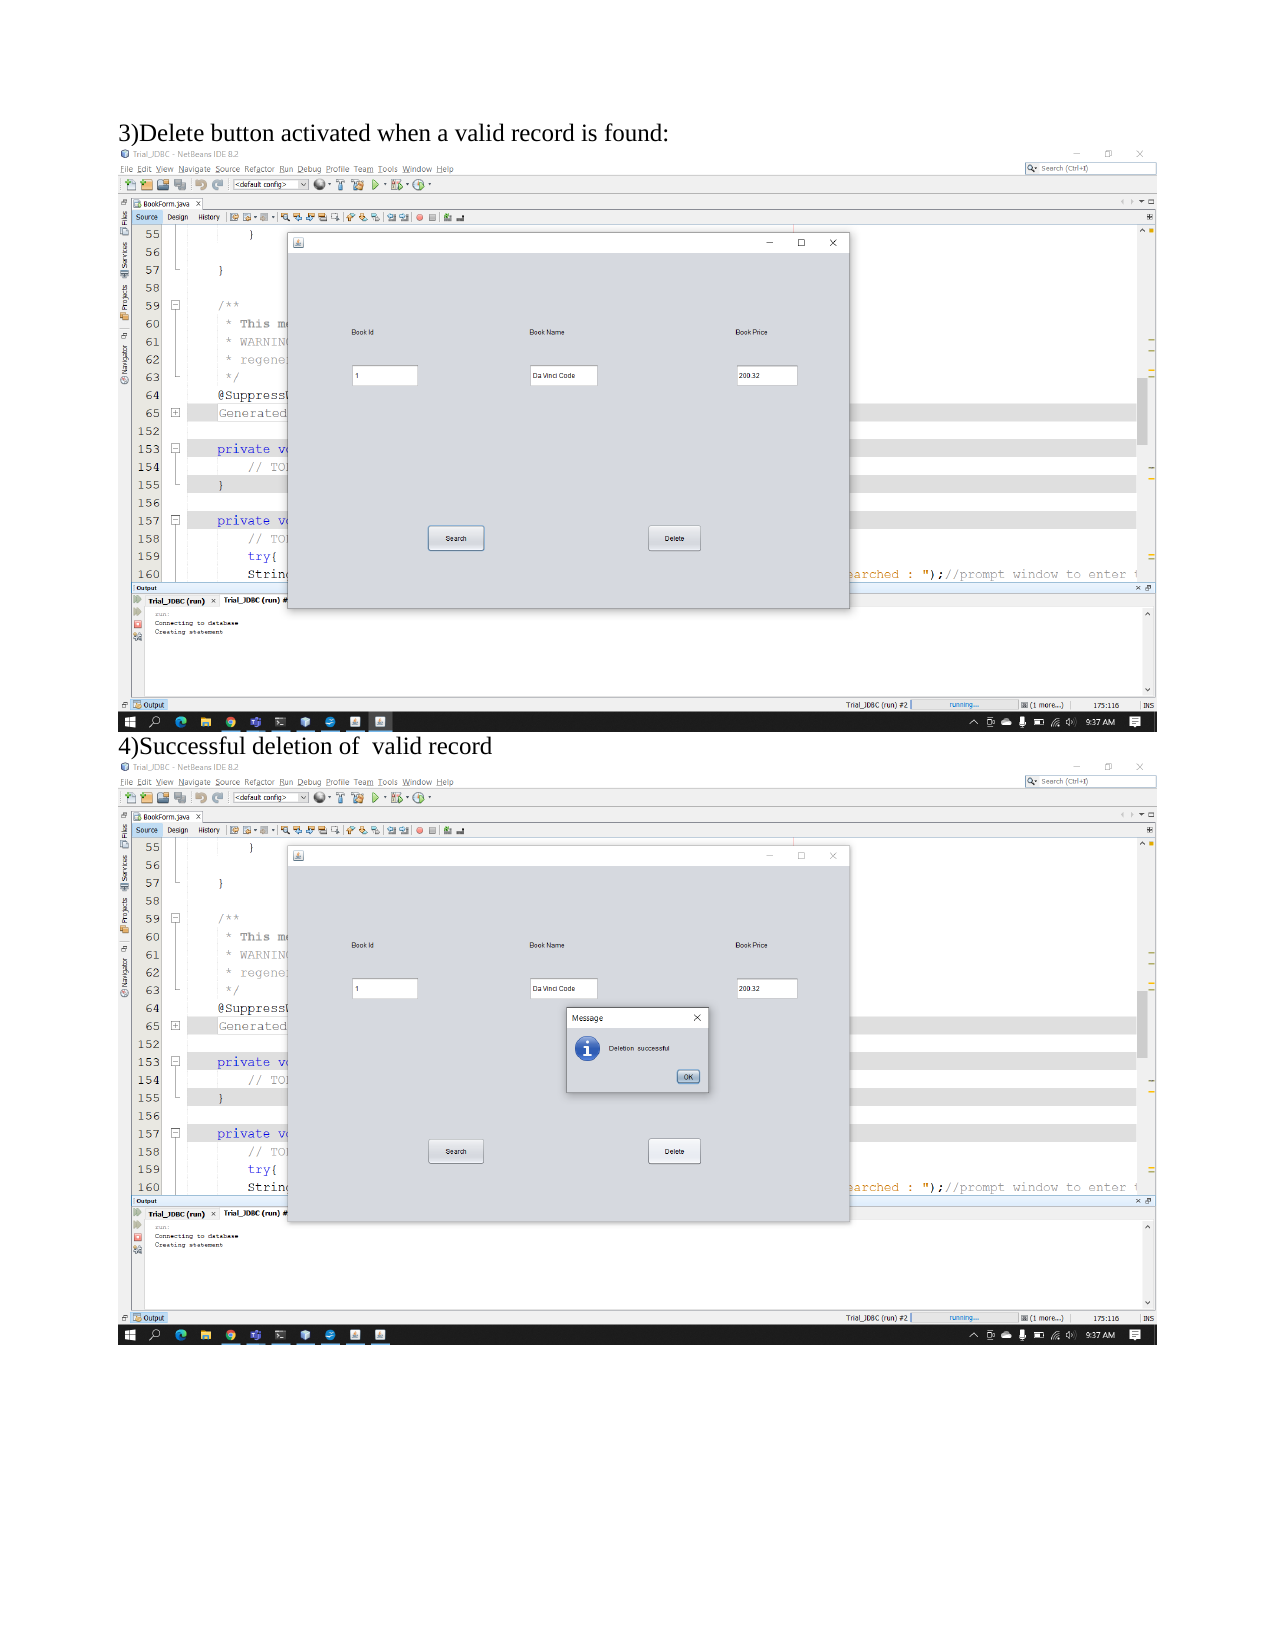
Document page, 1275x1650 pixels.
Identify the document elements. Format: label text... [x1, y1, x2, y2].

text 4)Successful deletion of valid record [118, 732, 1157, 760]
text 3)Delete button activated when a valid record is found: [118, 118, 1157, 146]
picture [118, 760, 1157, 1345]
picture [118, 146, 1157, 732]
